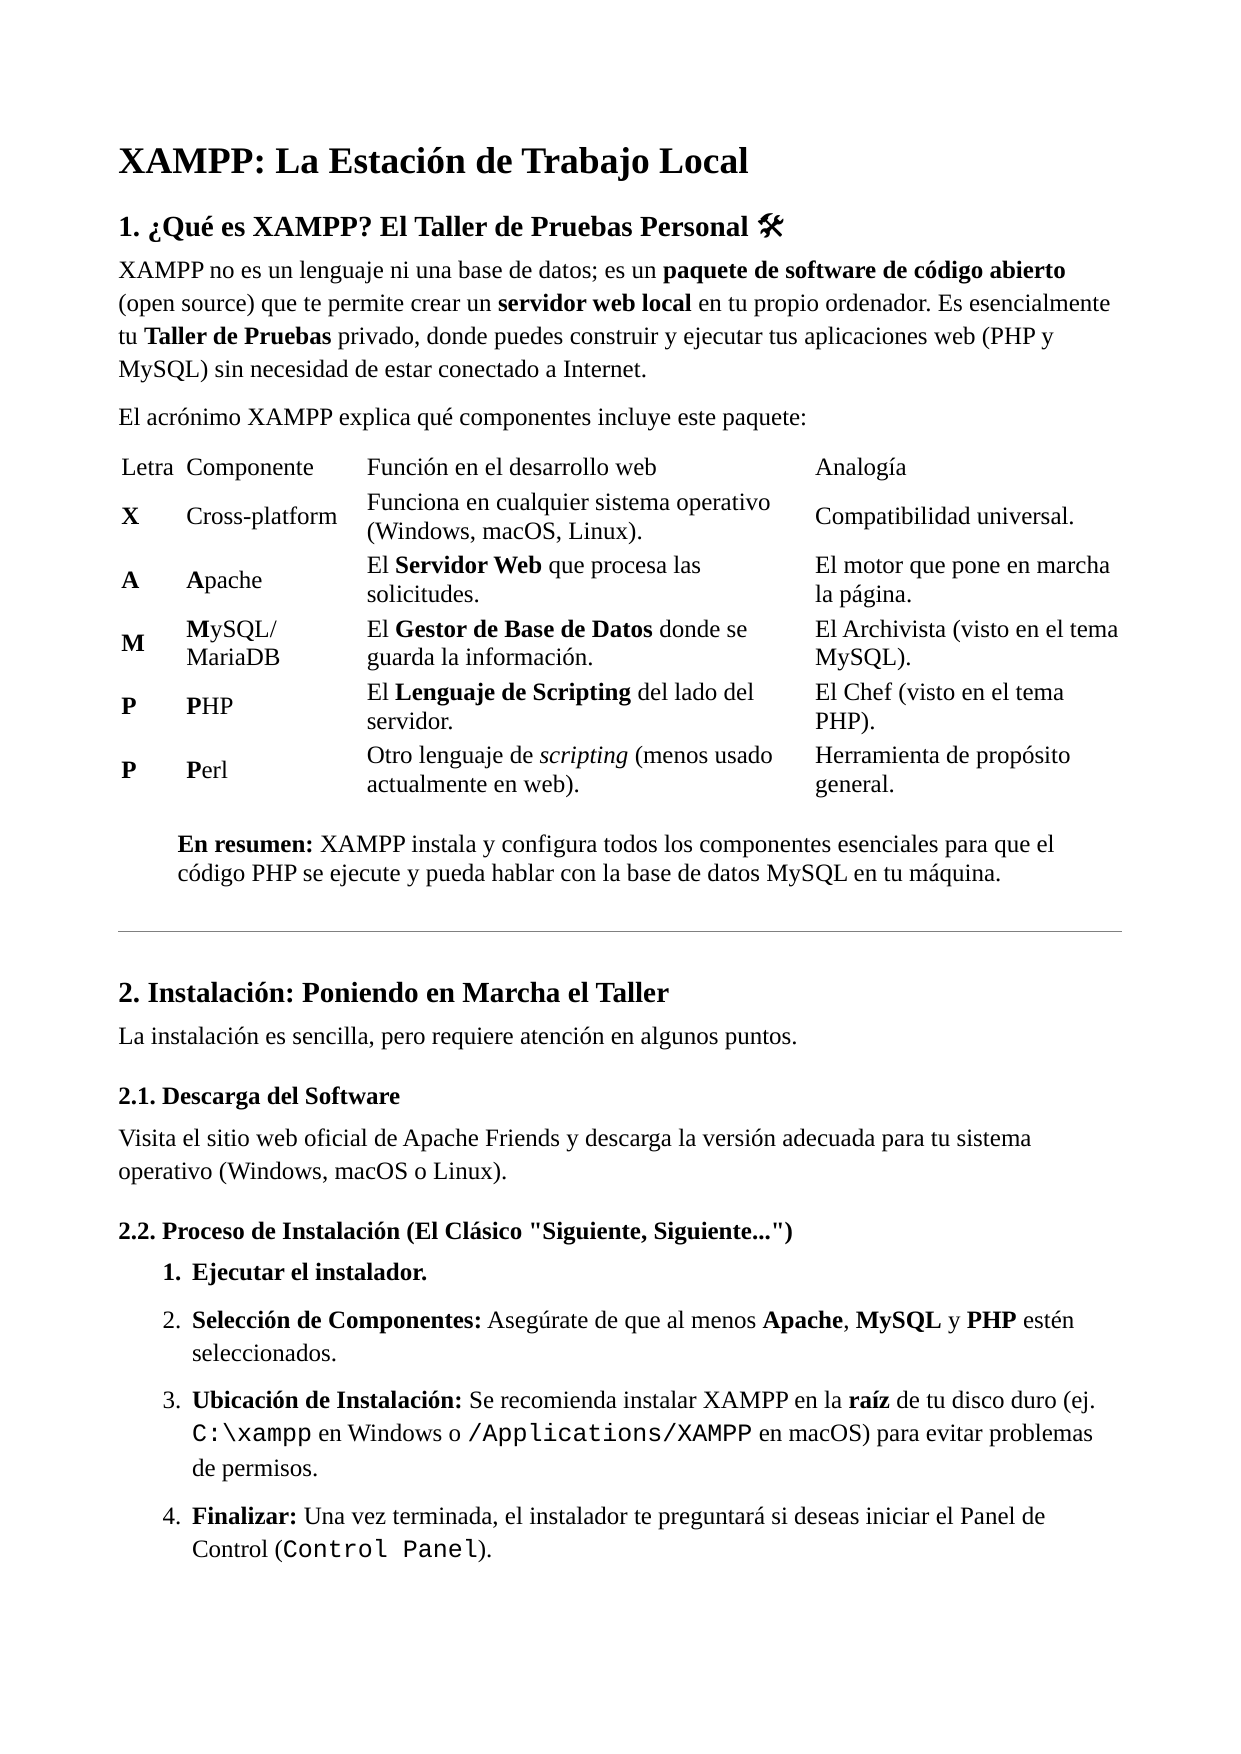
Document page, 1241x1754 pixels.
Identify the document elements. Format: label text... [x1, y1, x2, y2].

text El acrónimo XAMPP explica qué componentes incluye este paquete: [118, 402, 1122, 431]
table_cell El Lenguaje de Scripting del lado del servidor. [364, 674, 812, 737]
subtitle 1. ¿Qué es XAMPP? El Taller de Pruebas Personal 🛠️ [118, 209, 1122, 243]
subtitle 2.2. Proceso de Instalación (El Clásico "Siguiente, Siguiente...") [118, 1216, 1122, 1244]
list Ejecutar el instalador. [162, 1257, 1122, 1286]
table_cell Compatibilidad universal. [812, 484, 1122, 547]
table_cell El Chef (visto en el tema PHP). [812, 674, 1122, 737]
table_header Analogía [812, 450, 1122, 484]
text Visita el sitio web oficial de Apache Friends y descarga la versión adecuada para tu sistema operativo (Windows, macOS o Linux). [118, 1123, 1122, 1184]
table_cell PHP [183, 674, 364, 737]
subtitle 2. Instalación: Poniendo en Marcha el Taller [118, 975, 1122, 1009]
table_cell A [118, 548, 183, 611]
table_cell El Gestor de Base de Datos donde se guarda la información. [364, 611, 812, 674]
table_header Letra [118, 450, 183, 484]
table_cell El Archivista (visto en el tema MySQL). [812, 611, 1122, 674]
list Finalizar: Una vez terminada, el instalador te preguntará si deseas iniciar el Panel de Control (Control Panel). [162, 1501, 1122, 1565]
table_cell Otro lenguaje de scripting (menos usado actualmente en web). [364, 738, 812, 801]
table_cell El motor que pone en marcha la página. [812, 548, 1122, 611]
table_cell X [118, 484, 183, 547]
text La instalación es sencilla, pero requiere atención en algunos puntos. [118, 1021, 1122, 1050]
table_cell El Servidor Web que procesa las solicitudes. [364, 548, 812, 611]
table_header Componente [183, 450, 364, 484]
list Ubicación de Instalación: Se recomienda instalar XAMPP en la raíz de tu disco duro (ej. C:\xampp en Windows o /Applications/XAMPP en macOS) para evitar problemas de permisos. [162, 1385, 1122, 1482]
table_cell P [118, 674, 183, 737]
text En resumen: XAMPP instala y configura todos los componentes esenciales para que el código PHP se ejecute y pueda hablar con la base de datos MySQL en tu máquina. [177, 829, 1063, 887]
table_cell M [118, 611, 183, 674]
table_cell Apache [183, 548, 364, 611]
subtitle 2.1. Descarga del Software [118, 1081, 1122, 1110]
table_cell Cross-platform [183, 484, 364, 547]
text XAMPP no es un lenguaje ni una base de datos; es un paquete de software de código abierto (open source) que te permite crear un servidor web local en tu propio ordenador. Es esencialmente tu Taller de Pruebas privado, donde puedes construir y ejecutar tus aplicaciones web (PHP y MySQL) sin necesidad de estar conectado a Internet. [118, 255, 1122, 383]
table_cell Perl [183, 738, 364, 801]
table_cell MySQL/MariaDB [183, 611, 364, 674]
table_cell P [118, 738, 183, 801]
list Selección de Componentes: Asegúrate de que al menos Apache, MySQL y PHP estén seleccionados. [162, 1305, 1122, 1366]
table_cell Herramienta de propósito general. [812, 738, 1122, 801]
table_cell Funciona en cualquier sistema operativo (Windows, macOS, Linux). [364, 484, 812, 547]
table_header Función en el desarrollo web [364, 450, 812, 484]
subtitle XAMPP: La Estación de Trabajo Local [118, 139, 1122, 182]
